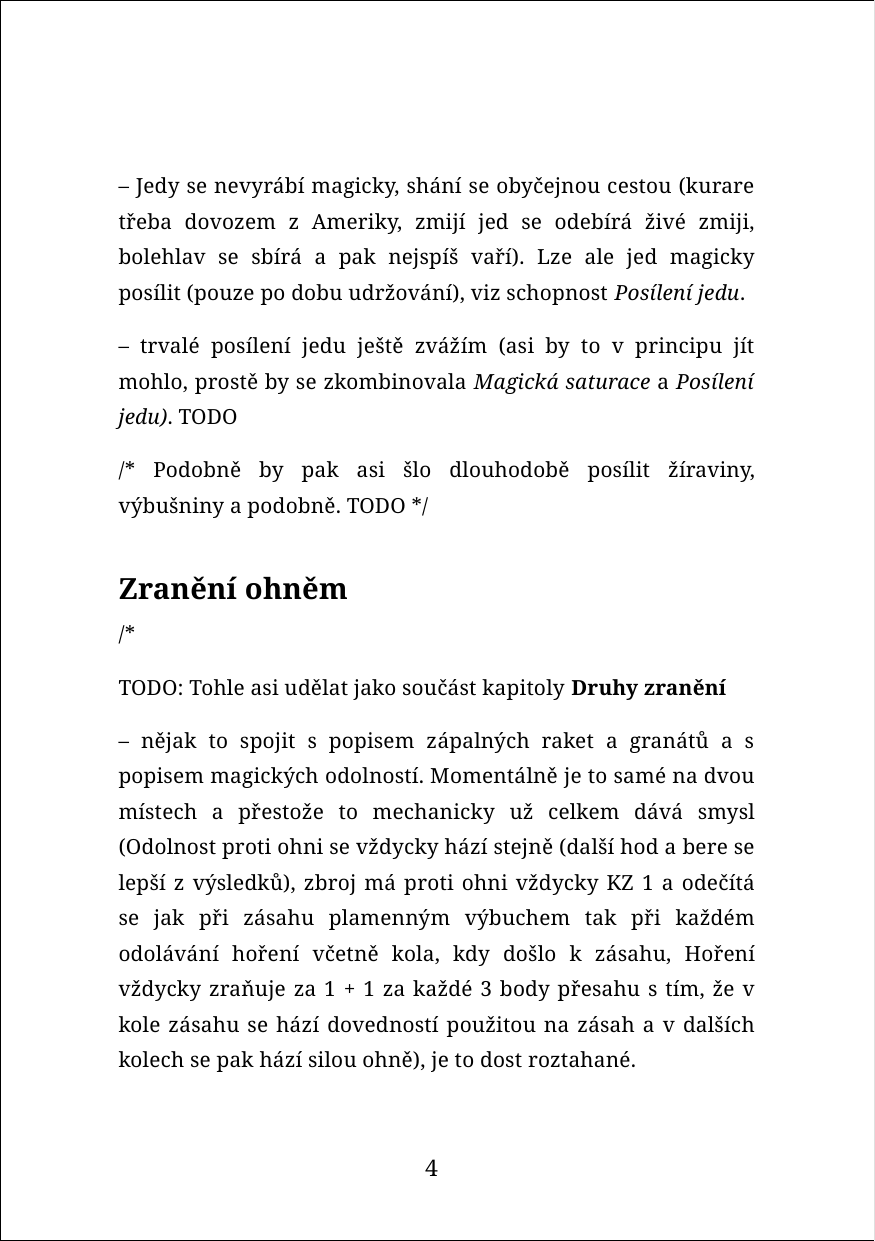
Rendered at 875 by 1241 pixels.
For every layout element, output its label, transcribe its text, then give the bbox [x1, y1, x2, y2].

subtitle Zranění ohněm [118, 568, 756, 608]
text – nějak to spojit s popisem zápalných raket a granátů a s popisem magických odolností. Momentálně je to samé na dvou místech a přestože to mechanicky už celkem dává smysl (Odolnost proti ohni se vždycky hází stejně (další hod a bere se lepší z výsledků), zbroj má proti ohni vždycky KZ 1 a odečítá se jak při zásahu plamenným výbuchem tak při každém odolávání hoření včetně kola, kdy došlo k zásahu, Hoření vždycky zraňuje za 1 + 1 za každé 3 body přesahu s tím, že v kole zásahu se hází dovedností použitou na zásah a v dalších kolech se pak hází silou ohně), je to dost roztahané. [118, 726, 756, 1074]
text /* [118, 619, 756, 648]
text /* Podobně by pak asi šlo dlouhodobě posílit žíraviny, výbušniny a podobně. TODO */ [118, 456, 756, 519]
text TODO: Tohle asi udělat jako součást kapitoly Druhy zranění [118, 673, 756, 701]
text – trvalé posílení jedu ještě zvážím (asi by to v principu jít mohlo, prostě by se zkombinovala Magická saturace a Posílení jedu). TODO [118, 331, 756, 431]
text – Jedy se nevyrábí magicky, shání se obyčejnou cestou (kurare třeba dovozem z Ameriky, zmijí jed se odebírá živé zmiji, bolehlav se sbírá a pak nejspíš vaří). Lze ale jed magicky posílit (pouze po dobu udržování), viz schopnost Posílení jedu. [118, 171, 756, 306]
